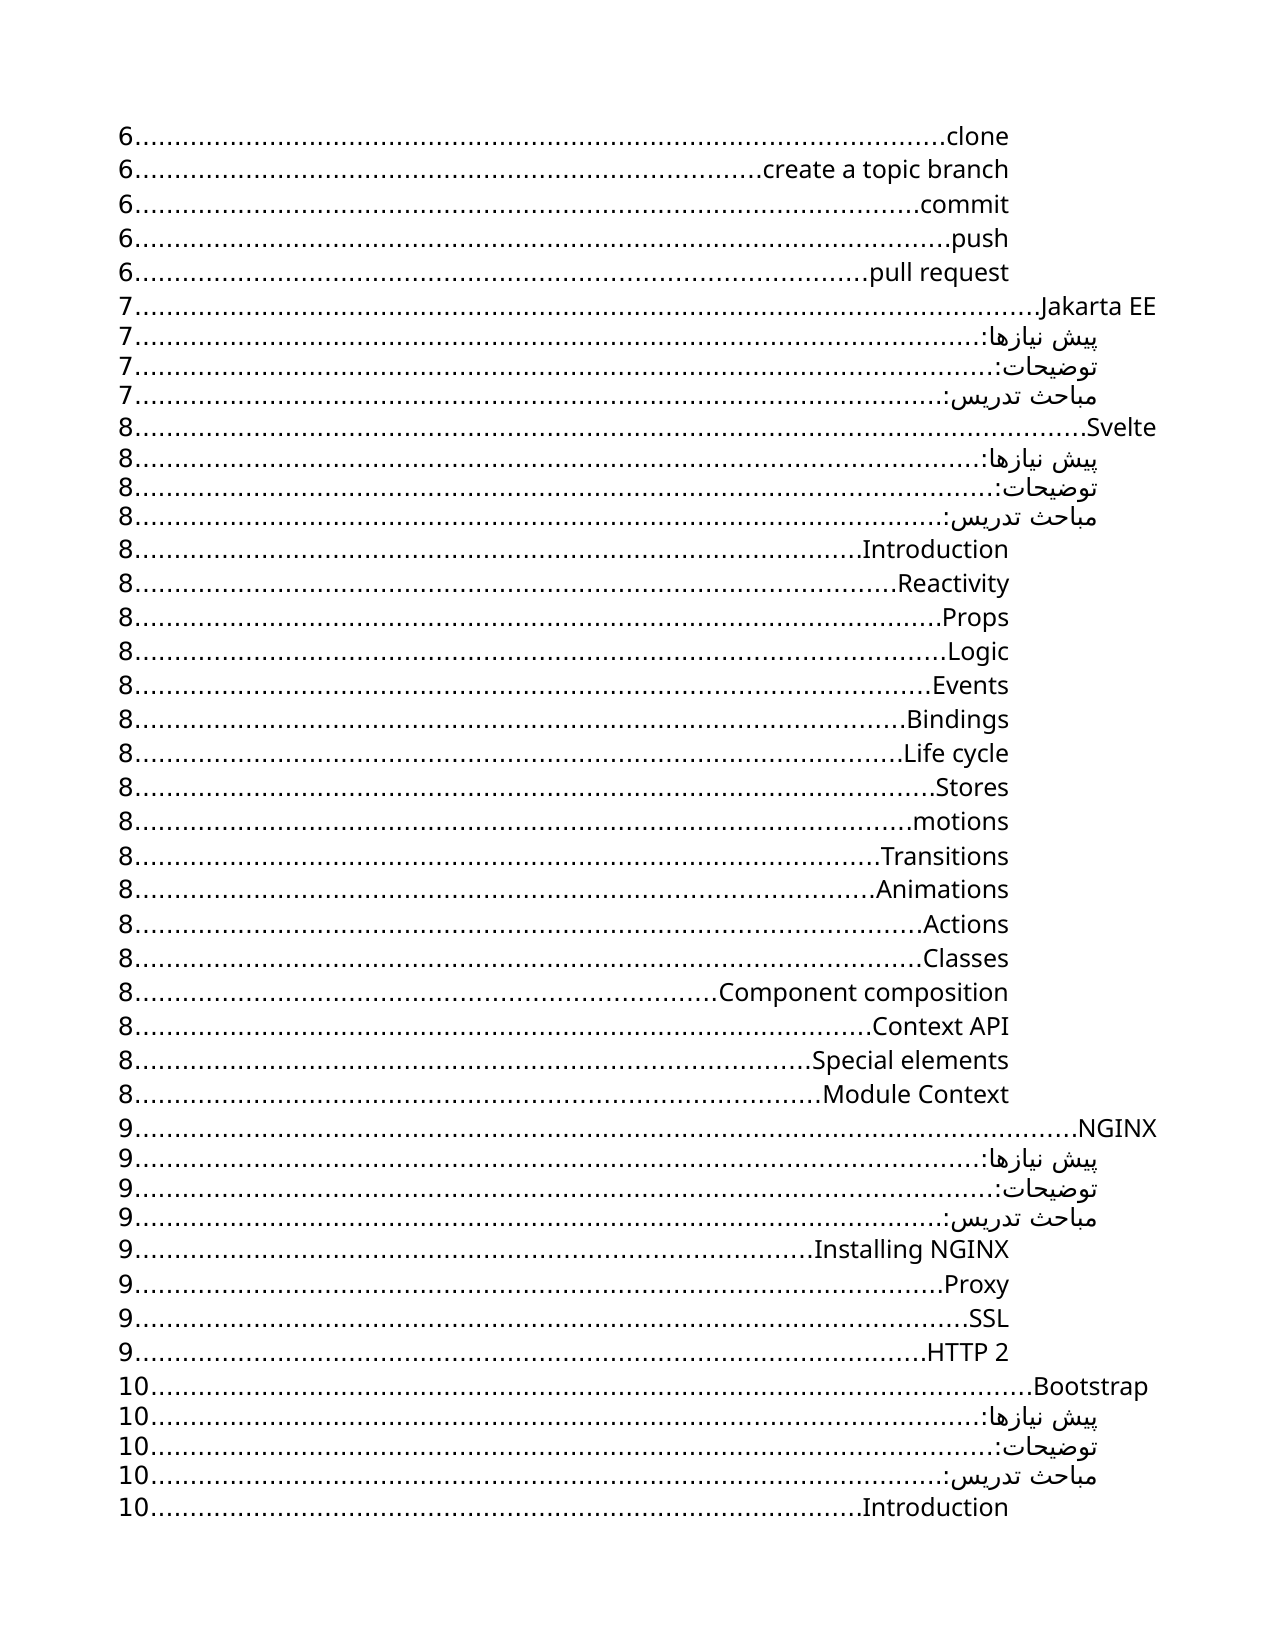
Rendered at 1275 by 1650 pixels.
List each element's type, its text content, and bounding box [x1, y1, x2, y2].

text Transitions 8 [118, 838, 1009, 872]
text Events 8 [118, 668, 1009, 702]
text Props 8 [118, 600, 1009, 634]
text Logic 8 [118, 634, 1009, 668]
text create a topic branch 6 [118, 152, 1009, 186]
text Reactivity 8 [118, 566, 1009, 600]
text توضیحات: 9 [118, 1174, 1098, 1203]
text پیش نیازها: 10 [118, 1402, 1098, 1432]
text مباحث تدریس: 8 [118, 502, 1098, 532]
text توضیحات: 7 [118, 352, 1098, 381]
text Introduction 8 [118, 532, 1009, 566]
text پیش نیازها: 8 [118, 444, 1098, 473]
text SSL 9 [118, 1300, 1009, 1334]
text Bootstrap 10 [118, 1368, 1157, 1402]
text توضیحات: 10 [118, 1432, 1098, 1461]
text مباحث تدریس: 7 [118, 381, 1098, 410]
text Animations 8 [118, 872, 1009, 906]
text commit 6 [118, 186, 1009, 220]
text پیش نیازها: 7 [118, 322, 1098, 352]
text Svelte 8 [118, 410, 1157, 444]
text Proxy 9 [118, 1266, 1009, 1300]
text Bindings 8 [118, 702, 1009, 736]
text Module Context 8 [118, 1077, 1009, 1111]
text Special elements 8 [118, 1042, 1009, 1077]
text HTTP 2 9 [118, 1334, 1009, 1368]
text pull request 6 [118, 254, 1009, 288]
text motions 8 [118, 804, 1009, 838]
text Component composition 8 [118, 974, 1009, 1008]
text Jakarta EE 7 [118, 288, 1157, 322]
text Context API 8 [118, 1008, 1009, 1042]
text Installing NGINX 9 [118, 1232, 1009, 1266]
text Stores 8 [118, 770, 1009, 804]
text Actions 8 [118, 906, 1009, 940]
text پیش نیازها: 9 [118, 1145, 1098, 1174]
text Introduction 10 [118, 1490, 1009, 1524]
text push 6 [118, 220, 1009, 254]
text NGINX 9 [118, 1111, 1157, 1145]
text مباحث تدریس: 10 [118, 1461, 1098, 1490]
text مباحث تدریس: 9 [118, 1203, 1098, 1232]
text توضیحات: 8 [118, 473, 1098, 502]
text Life cycle 8 [118, 736, 1009, 770]
text Classes 8 [118, 940, 1009, 974]
text clone 6 [118, 118, 1009, 152]
